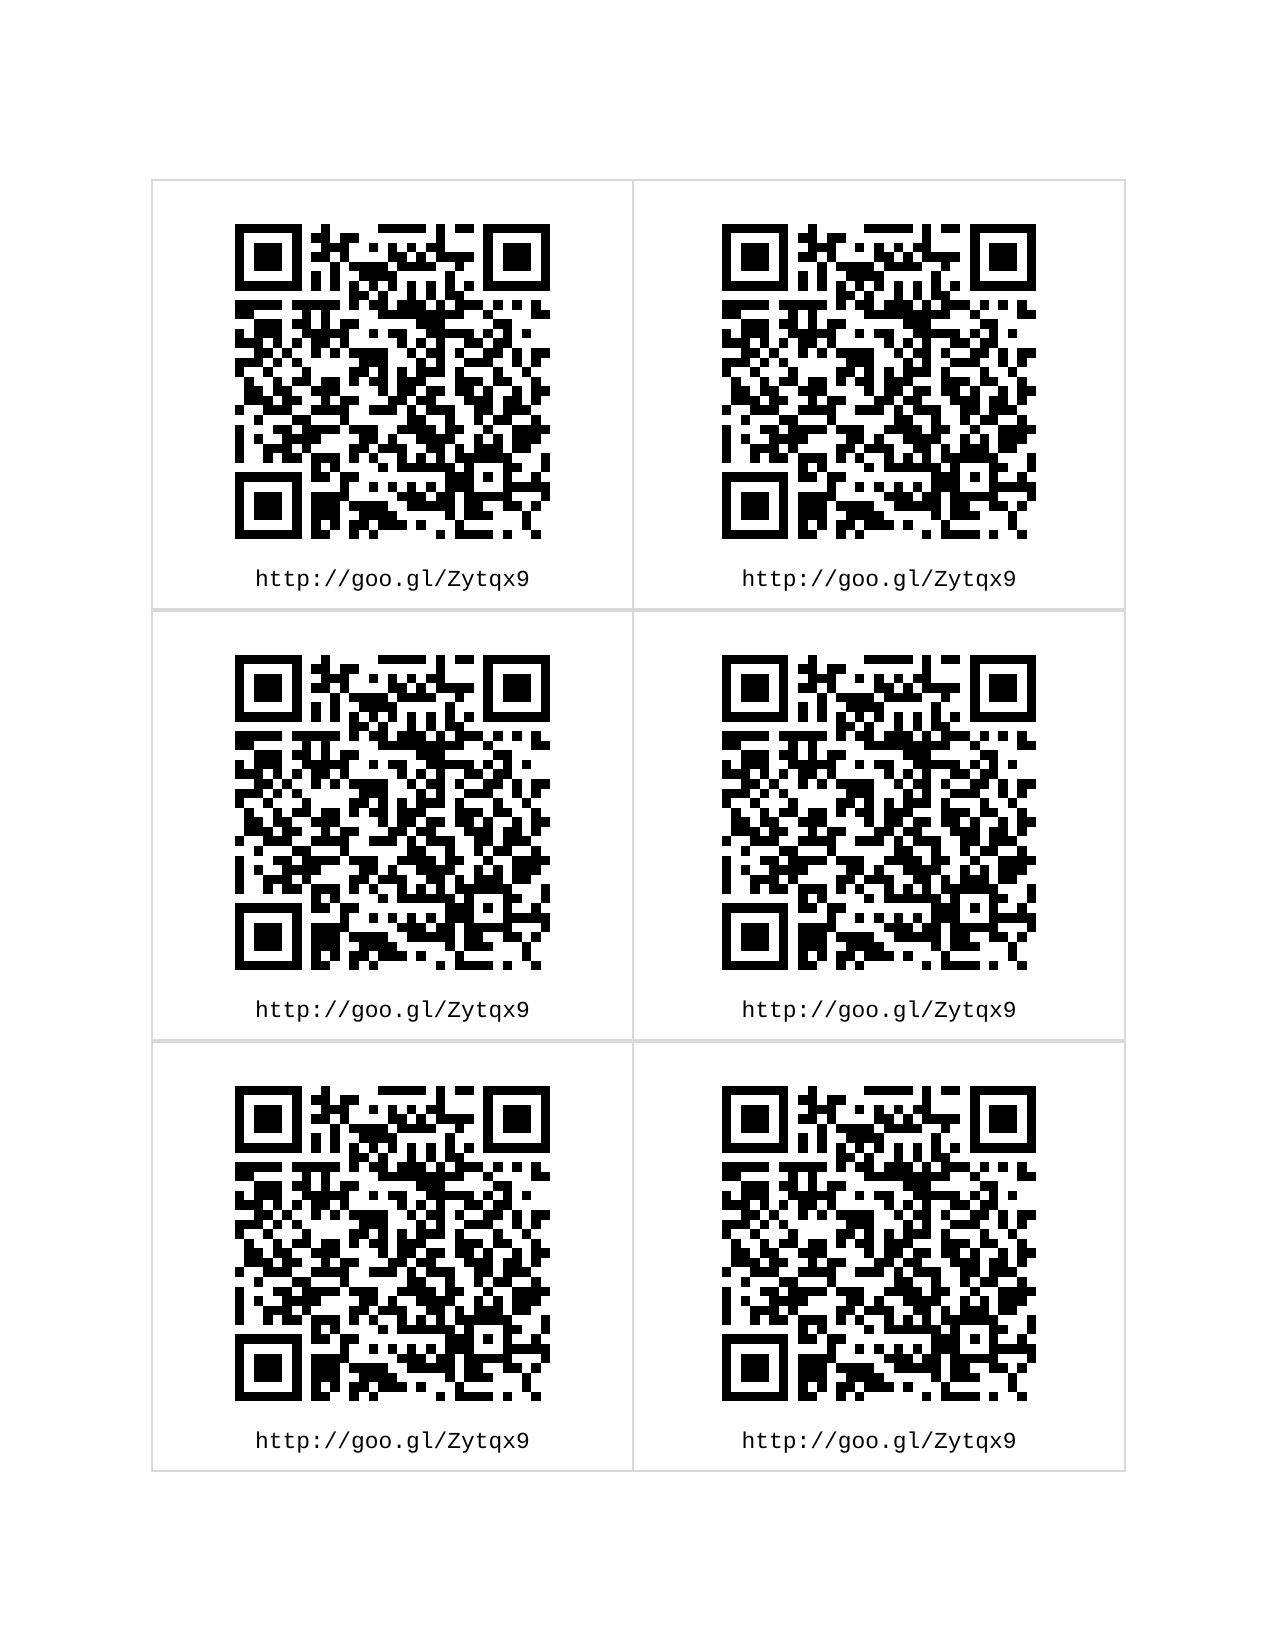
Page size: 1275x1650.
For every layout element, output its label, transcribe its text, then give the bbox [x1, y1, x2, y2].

table_header http://goo.gl/Zytqx9 [634, 181, 1124, 608]
table_header http://goo.gl/Zytqx9 [153, 1043, 632, 1470]
picture [225, 645, 559, 980]
picture [712, 645, 1046, 980]
table_header http://goo.gl/Zytqx9 [634, 1043, 1124, 1470]
picture [712, 215, 1046, 549]
picture [225, 1076, 559, 1411]
picture [225, 215, 559, 549]
picture [712, 1076, 1046, 1411]
table_header http://goo.gl/Zytqx9 [153, 181, 632, 608]
table_header http://goo.gl/Zytqx9 [634, 612, 1124, 1039]
table_header http://goo.gl/Zytqx9 [153, 612, 632, 1039]
